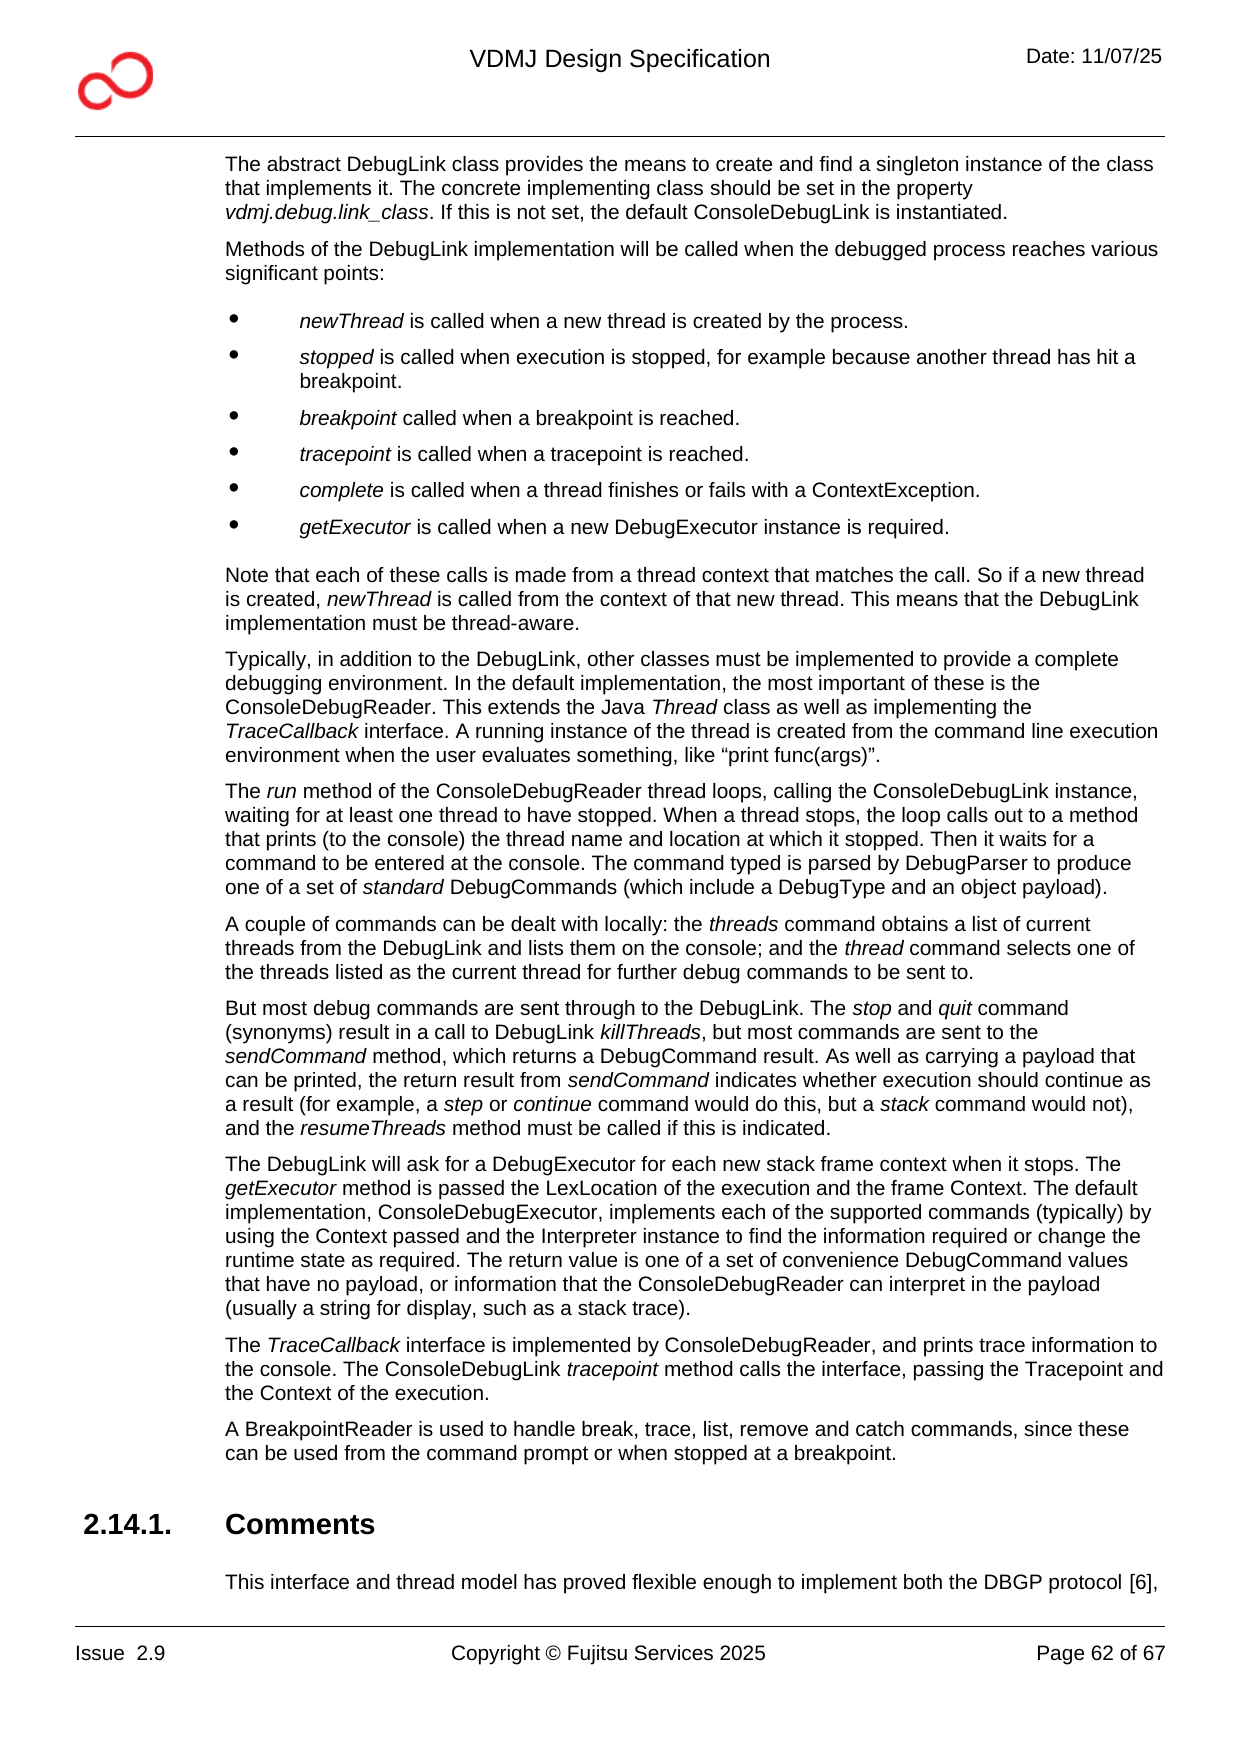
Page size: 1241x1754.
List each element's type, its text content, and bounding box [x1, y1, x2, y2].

text A couple of commands can be dealt with locally: the threads command obtains a list of current threads from the DebugLink and lists them on the console; and the thread command selects one of the threads listed as the current thread for further debug commands to be sent to. [225, 912, 1165, 984]
list complete is called when a thread finishes or fails with a ContextException. [228, 479, 1165, 503]
text The TraceCallback interface is implemented by ConsoleDebugReader, and prints trace information to the console. The ConsoleDebugLink tracepoint method calls the interface, passing the Tracepoint and the Context of the execution. [225, 1333, 1165, 1405]
list newThread is called when a new thread is created by the process. [228, 309, 1165, 333]
text But most debug commands are sent through to the DebugLink. The stop and quit command (synonyms) result in a call to DebugLink killThreads, but most commands are sent to the sendCommand method, which returns a DebugCommand result. As well as carrying a payload that can be printed, the return result from sendCommand indicates whether execution should continue as a result (for example, a step or continue command would do this, but a stack command would not), and the resumeThreads method must be called if this is indicated. [225, 996, 1165, 1140]
text The DebugLink will ask for a DebugExecutor for each new stack frame context when it stops. The getExecutor method is passed the LexLocation of the execution and the frame Context. The default implementation, ConsoleDebugExecutor, implements each of the supported commands (typically) by using the Context passed and the Interpreter instance to find the information required or change the runtime state as required. The return value is one of a set of convenience DebugCommand values that have no payload, or information that the ConsoleDebugReader can interpret in the payload (usually a string for display, such as a stack trace). [225, 1153, 1165, 1320]
text Methods of the DebugLink implementation will be called when the debugged process reaches various significant points: [225, 237, 1165, 285]
text Typically, in addition to the DebugLink, other classes must be implemented to provide a complete debugging environment. In the default implementation, the most important of these is the ConsoleDebugReader. This extends the Java Thread class as well as implementing the TraceCallback interface. A running instance of the thread is created from the command line execution environment when the user evaluates something, like “print func(args)”. [225, 647, 1165, 767]
list getExecutor is called when a new DebugExecutor instance is required. [228, 515, 1165, 539]
picture [78, 44, 153, 120]
list stopped is called when execution is stopped, for example because another thread has hit a breakpoint. [228, 345, 1165, 393]
text Note that each of these calls is made from a thread context that matches the call. So if a new thread is created, newThread is called from the context of that new thread. This means that the DebugLink implementation must be thread-aware. [225, 563, 1165, 635]
list tracepoint is called when a tracepoint is reached. [228, 442, 1165, 466]
text This interface and thread model has proved flexible enough to implement both the DBGP protocol [6], [225, 1570, 1165, 1594]
text A BreakpointReader is used to handle break, trace, list, remove and catch commands, since these can be used from the command prompt or when stopped at a breakpoint. [225, 1417, 1165, 1465]
text The abstract DebugLink class provides the means to create and find a singleton instance of the class that implements it. The concrete implementing class should be set in the property vdmj.debug.link_class. If this is not set, the default ConsoleDebugLink is instantiated. [225, 152, 1165, 224]
list breakpoint called when a breakpoint is reached. [228, 406, 1165, 430]
text The run method of the ConsoleDebugReader thread loops, calling the ConsoleDebugLink instance, waiting for at least one thread to have stopped. When a thread stops, the loop calls out to a method that prints (to the console) the thread name and location at which it stopped. Then it waits for a command to be entered at the console. The command typed is parsed by DebugParser to produce one of a set of standard DebugCommands (which include a DebugType and an object payload). [225, 780, 1165, 899]
subtitle Comments [75, 1508, 1165, 1540]
